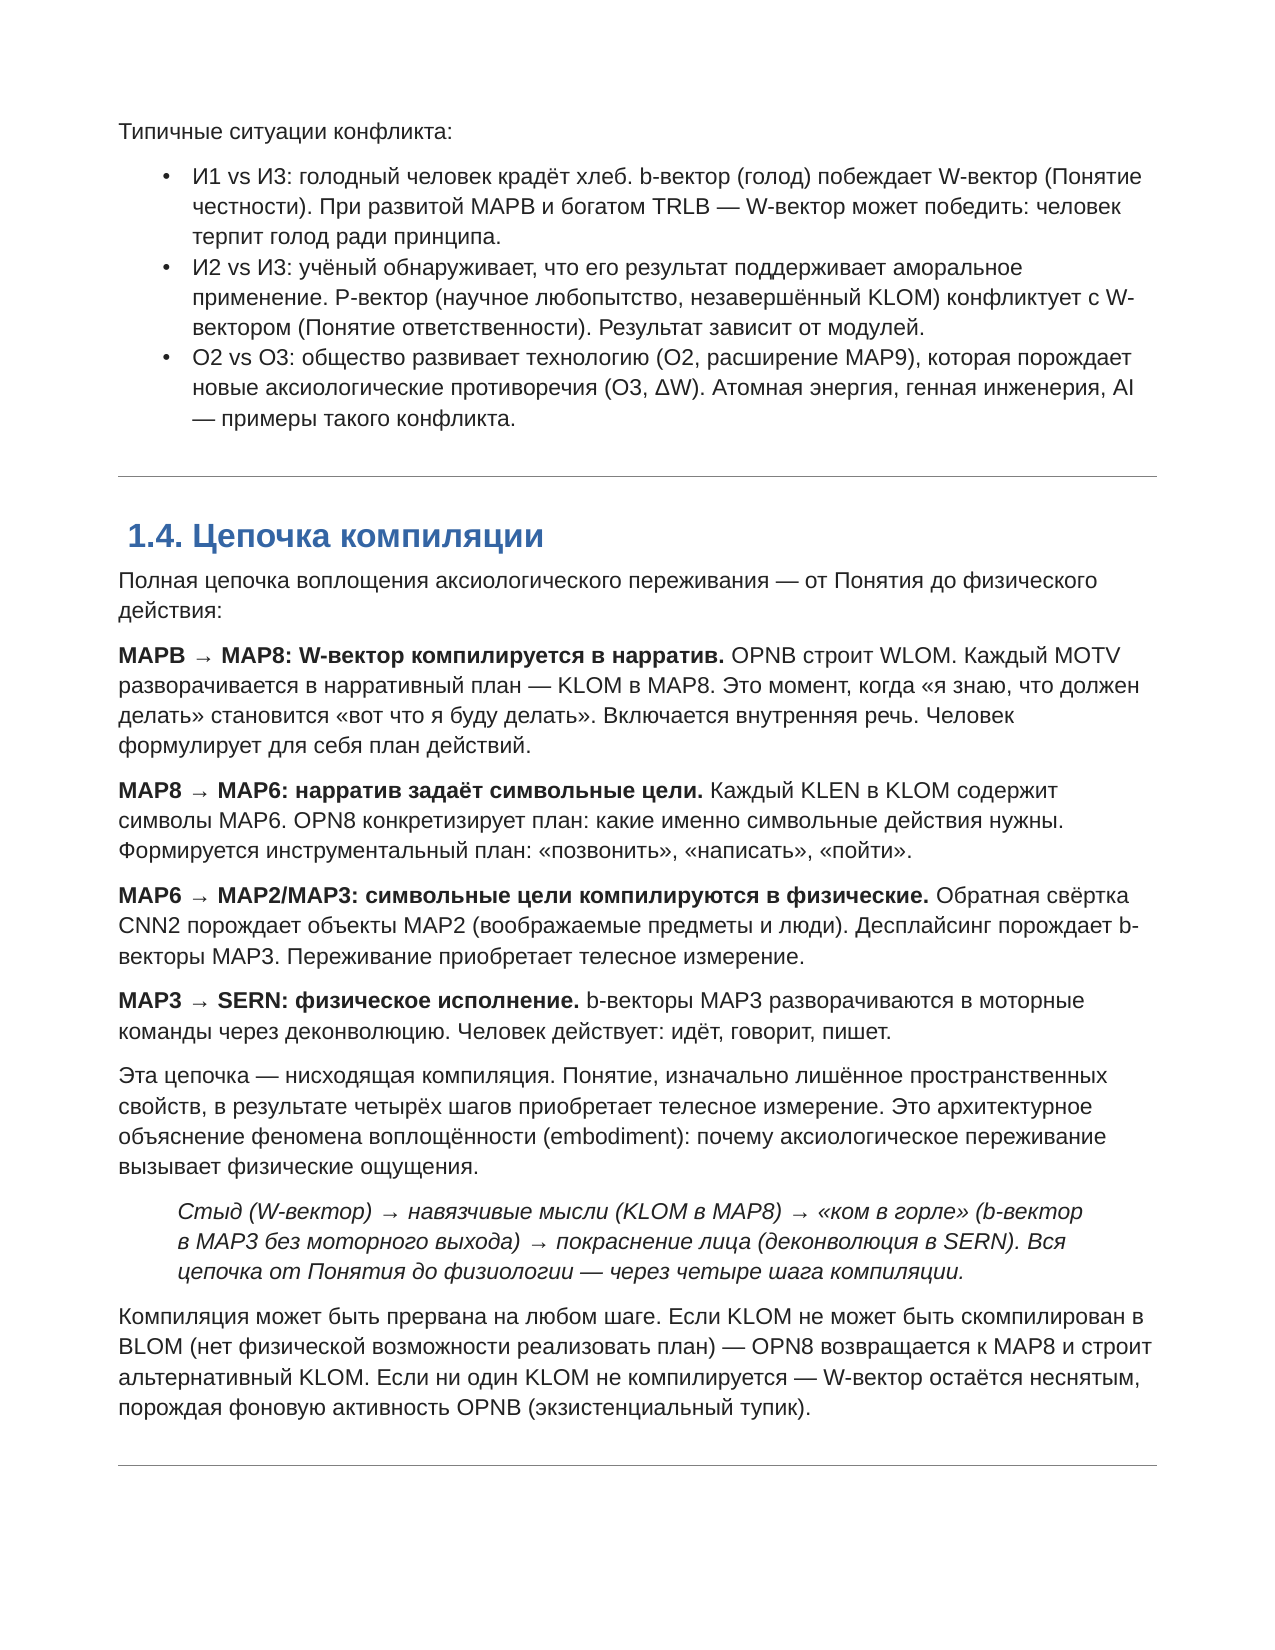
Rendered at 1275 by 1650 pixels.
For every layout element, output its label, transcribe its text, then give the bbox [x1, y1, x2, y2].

text MAP8 → MAP6: нарратив задаёт символьные цели. Каждый KLEN в KLOM содержит символы MAP6. OPN8 конкретизирует план: какие именно символьные действия нужны. Формируется инструментальный план: «позвонить», «написать», «пойти». [118, 777, 1157, 864]
text Полная цепочка воплощения аксиологического переживания — от Понятия до физического действия: [118, 567, 1157, 623]
list И2 vs И3: учёный обнаруживает, что его результат поддерживает аморальное применение. P-вектор (научное любопытство, незавершённый KLOM) конфликтует с W-вектором (Понятие ответственности). Результат зависит от модулей. [162, 253, 1157, 340]
text Компиляция может быть прервана на любом шаге. Если KLOM не может быть скомпилирован в BLOM (нет физической возможности реализовать план) — OPN8 возвращается к MAP8 и строит альтернативный KLOM. Если ни один KLOM не компилируется — W-вектор остаётся неснятым, порождая фоновую активность OPNB (экзистенциальный тупик). [118, 1303, 1157, 1420]
list И1 vs И3: голодный человек крадёт хлеб. b-вектор (голод) побеждает W-вектор (Понятие честности). При развитой MAPB и богатом TRLB — W-вектор может победить: человек терпит голод ради принципа. [162, 163, 1157, 250]
text MAPB → MAP8: W-вектор компилируется в нарратив. OPNB строит WLOM. Каждый MOTV разворачивается в нарративный план — KLOM в MAP8. Это момент, когда «я знаю, что должен делать» становится «вот что я буду делать». Включается внутренняя речь. Человек формулирует для себя план действий. [118, 642, 1157, 758]
subtitle Цепочка компиляции [118, 515, 1157, 554]
list О2 vs О3: общество развивает технологию (О2, расширение MAP9), которая порождает новые аксиологические противоречия (О3, ΔW). Атомная энергия, генная инженерия, AI — примеры такого конфликта. [162, 344, 1157, 431]
text MAP3 → SERN: физическое исполнение. b-векторы MAP3 разворачиваются в моторные команды через деконволюцию. Человек действует: идёт, говорит, пишет. [118, 987, 1157, 1044]
text Эта цепочка — нисходящая компиляция. Понятие, изначально лишённое пространственных свойств, в результате четырёх шагов приобретает телесное измерение. Это архитектурное объяснение феномена воплощённости (embodiment): почему аксиологическое переживание вызывает физические ощущения. [118, 1062, 1157, 1179]
text Стыд (W-вектор) → навязчивые мысли (KLOM в MAP8) → «ком в горле» (b-вектор в MAP3 без моторного выхода) → покраснение лица (деконволюция в SERN). Вся цепочка от Понятия до физиологии — через четыре шага компиляции. [177, 1198, 1098, 1284]
text Типичные ситуации конфликта: [118, 118, 1157, 144]
text MAP6 → MAP2/MAP3: символьные цели компилируются в физические. Обратная свёртка CNN2 порождает объекты MAP2 (воображаемые предметы и люди). Десплайсинг порождает b-векторы MAP3. Переживание приобретает телесное измерение. [118, 882, 1157, 969]
